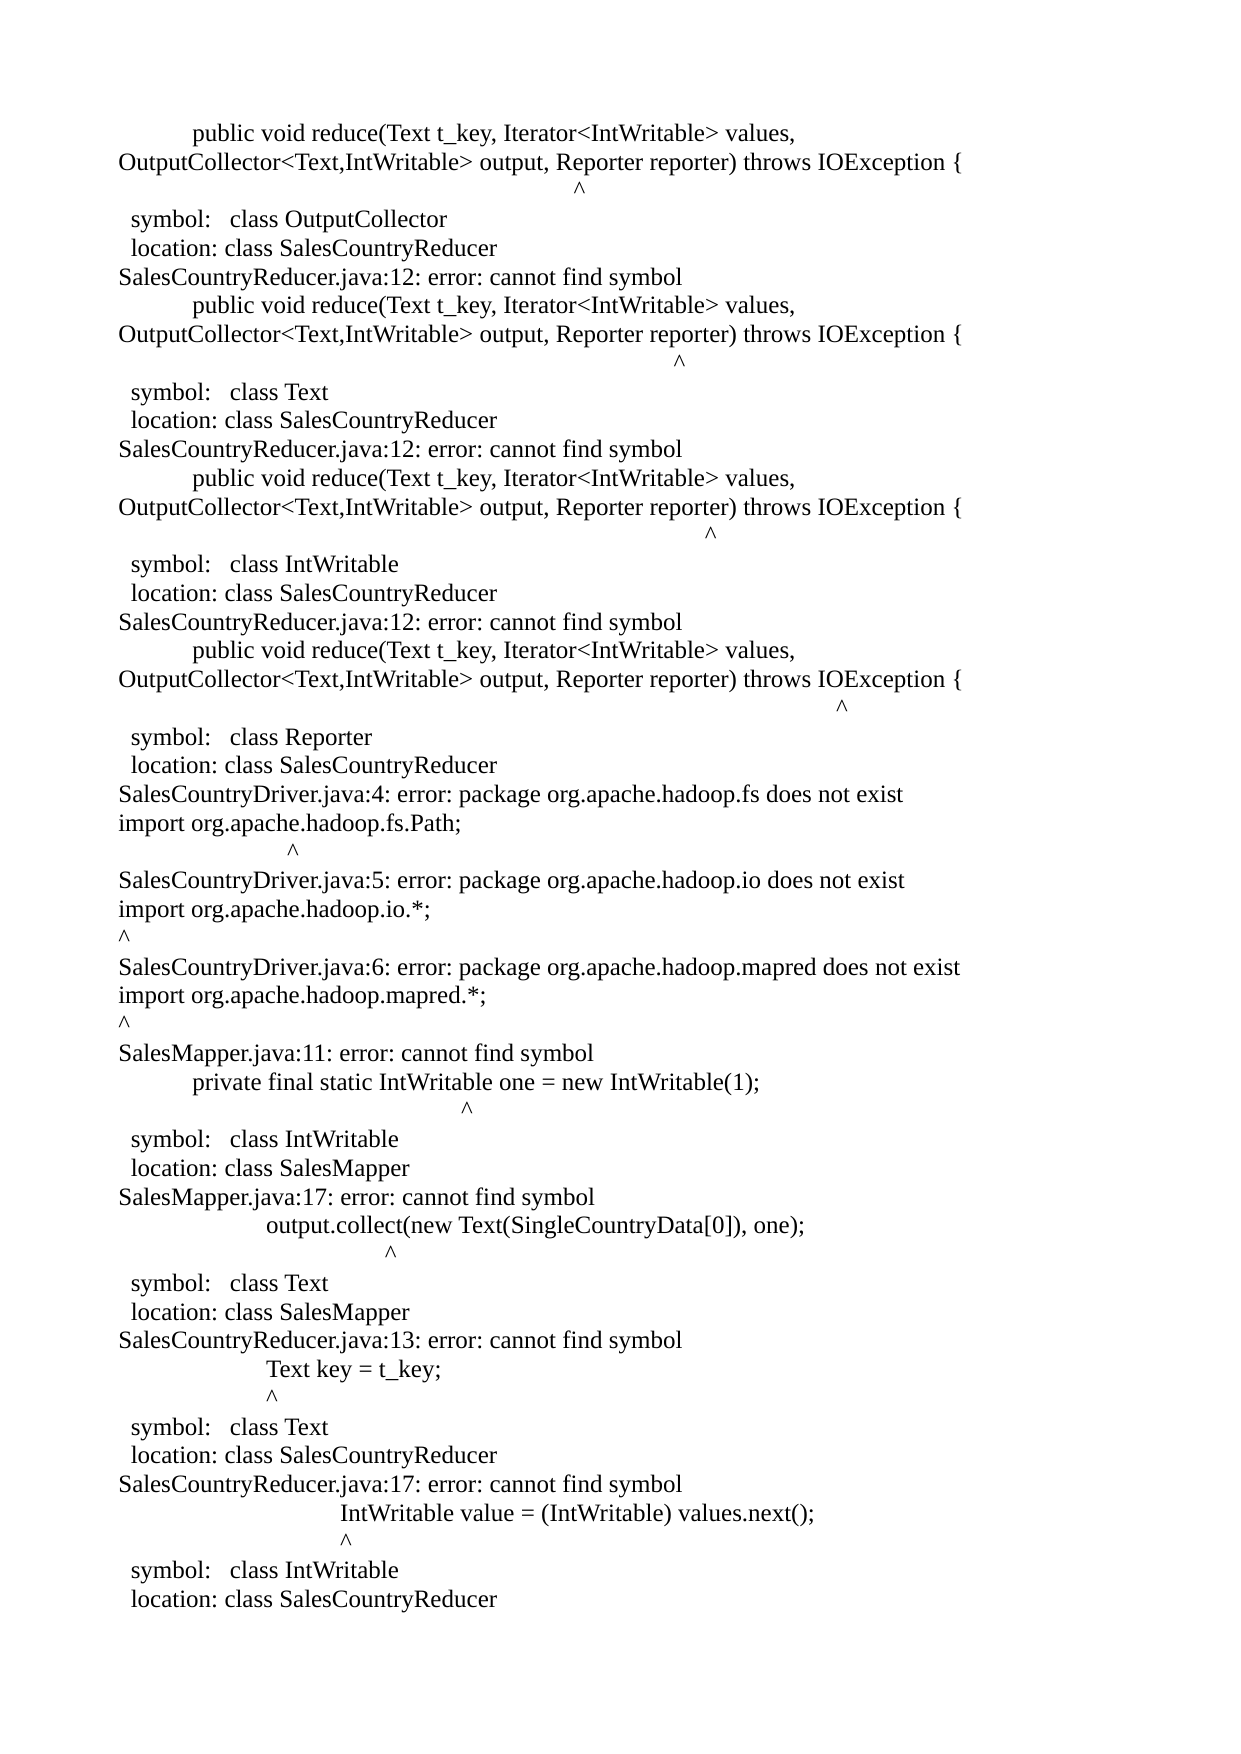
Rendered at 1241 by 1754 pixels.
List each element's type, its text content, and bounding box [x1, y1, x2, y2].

text ^ [118, 1009, 1122, 1038]
text IntWritable value = (IntWritable) values.next(); [118, 1498, 1122, 1527]
text SalesMapper.java:17: error: cannot find symbol [118, 1182, 1122, 1211]
text ^ [118, 693, 1122, 722]
text public void reduce(Text t_key, Iterator<IntWritable> values, OutputCollector<Text,IntWritable> output, Reporter reporter) throws IOException { [118, 463, 1122, 521]
text SalesCountryDriver.java:5: error: package org.apache.hadoop.io does not exist [118, 866, 1122, 894]
text SalesMapper.java:11: error: cannot find symbol [118, 1038, 1122, 1067]
text location: class SalesCountryReducer [118, 578, 1122, 607]
text ^ [118, 1527, 1122, 1556]
text import org.apache.hadoop.mapred.*; [118, 981, 1122, 1009]
text SalesCountryReducer.java:12: error: cannot find symbol [118, 607, 1122, 636]
text SalesCountryReducer.java:12: error: cannot find symbol [118, 434, 1122, 463]
text ^ [118, 348, 1122, 377]
text import org.apache.hadoop.io.*; [118, 894, 1122, 923]
text symbol: class Text [118, 1268, 1122, 1297]
text import org.apache.hadoop.fs.Path; [118, 808, 1122, 837]
text ^ [118, 521, 1122, 549]
text symbol: class Reporter [118, 722, 1122, 751]
text public void reduce(Text t_key, Iterator<IntWritable> values, OutputCollector<Text,IntWritable> output, Reporter reporter) throws IOException { [118, 291, 1122, 348]
text location: class SalesCountryReducer [118, 751, 1122, 779]
text symbol: class IntWritable [118, 1124, 1122, 1153]
text output.collect(new Text(SingleCountryData[0]), one); [118, 1211, 1122, 1239]
text location: class SalesCountryReducer [118, 1441, 1122, 1469]
text symbol: class Text [118, 1412, 1122, 1441]
text symbol: class Text [118, 377, 1122, 406]
text SalesCountryReducer.java:17: error: cannot find symbol [118, 1469, 1122, 1498]
text SalesCountryReducer.java:13: error: cannot find symbol [118, 1326, 1122, 1354]
text public void reduce(Text t_key, Iterator<IntWritable> values, OutputCollector<Text,IntWritable> output, Reporter reporter) throws IOException { [118, 636, 1122, 693]
text location: class SalesCountryReducer [118, 1584, 1122, 1613]
text location: class SalesCountryReducer [118, 233, 1122, 262]
text Text key = t_key; [118, 1354, 1122, 1383]
text symbol: class OutputCollector [118, 204, 1122, 233]
text location: class SalesCountryReducer [118, 406, 1122, 434]
text private final static IntWritable one = new IntWritable(1); [118, 1067, 1122, 1096]
text public void reduce(Text t_key, Iterator<IntWritable> values, OutputCollector<Text,IntWritable> output, Reporter reporter) throws IOException { [118, 118, 1122, 176]
text symbol: class IntWritable [118, 549, 1122, 578]
text symbol: class IntWritable [118, 1556, 1122, 1584]
text location: class SalesMapper [118, 1153, 1122, 1182]
text SalesCountryDriver.java:4: error: package org.apache.hadoop.fs does not exist [118, 779, 1122, 808]
text ^ [118, 176, 1122, 204]
text ^ [118, 837, 1122, 866]
text ^ [118, 1096, 1122, 1124]
text SalesCountryReducer.java:12: error: cannot find symbol [118, 262, 1122, 291]
text SalesCountryDriver.java:6: error: package org.apache.hadoop.mapred does not exist [118, 952, 1122, 981]
text location: class SalesMapper [118, 1297, 1122, 1326]
text ^ [118, 1383, 1122, 1412]
text ^ [118, 923, 1122, 952]
text ^ [118, 1239, 1122, 1268]
